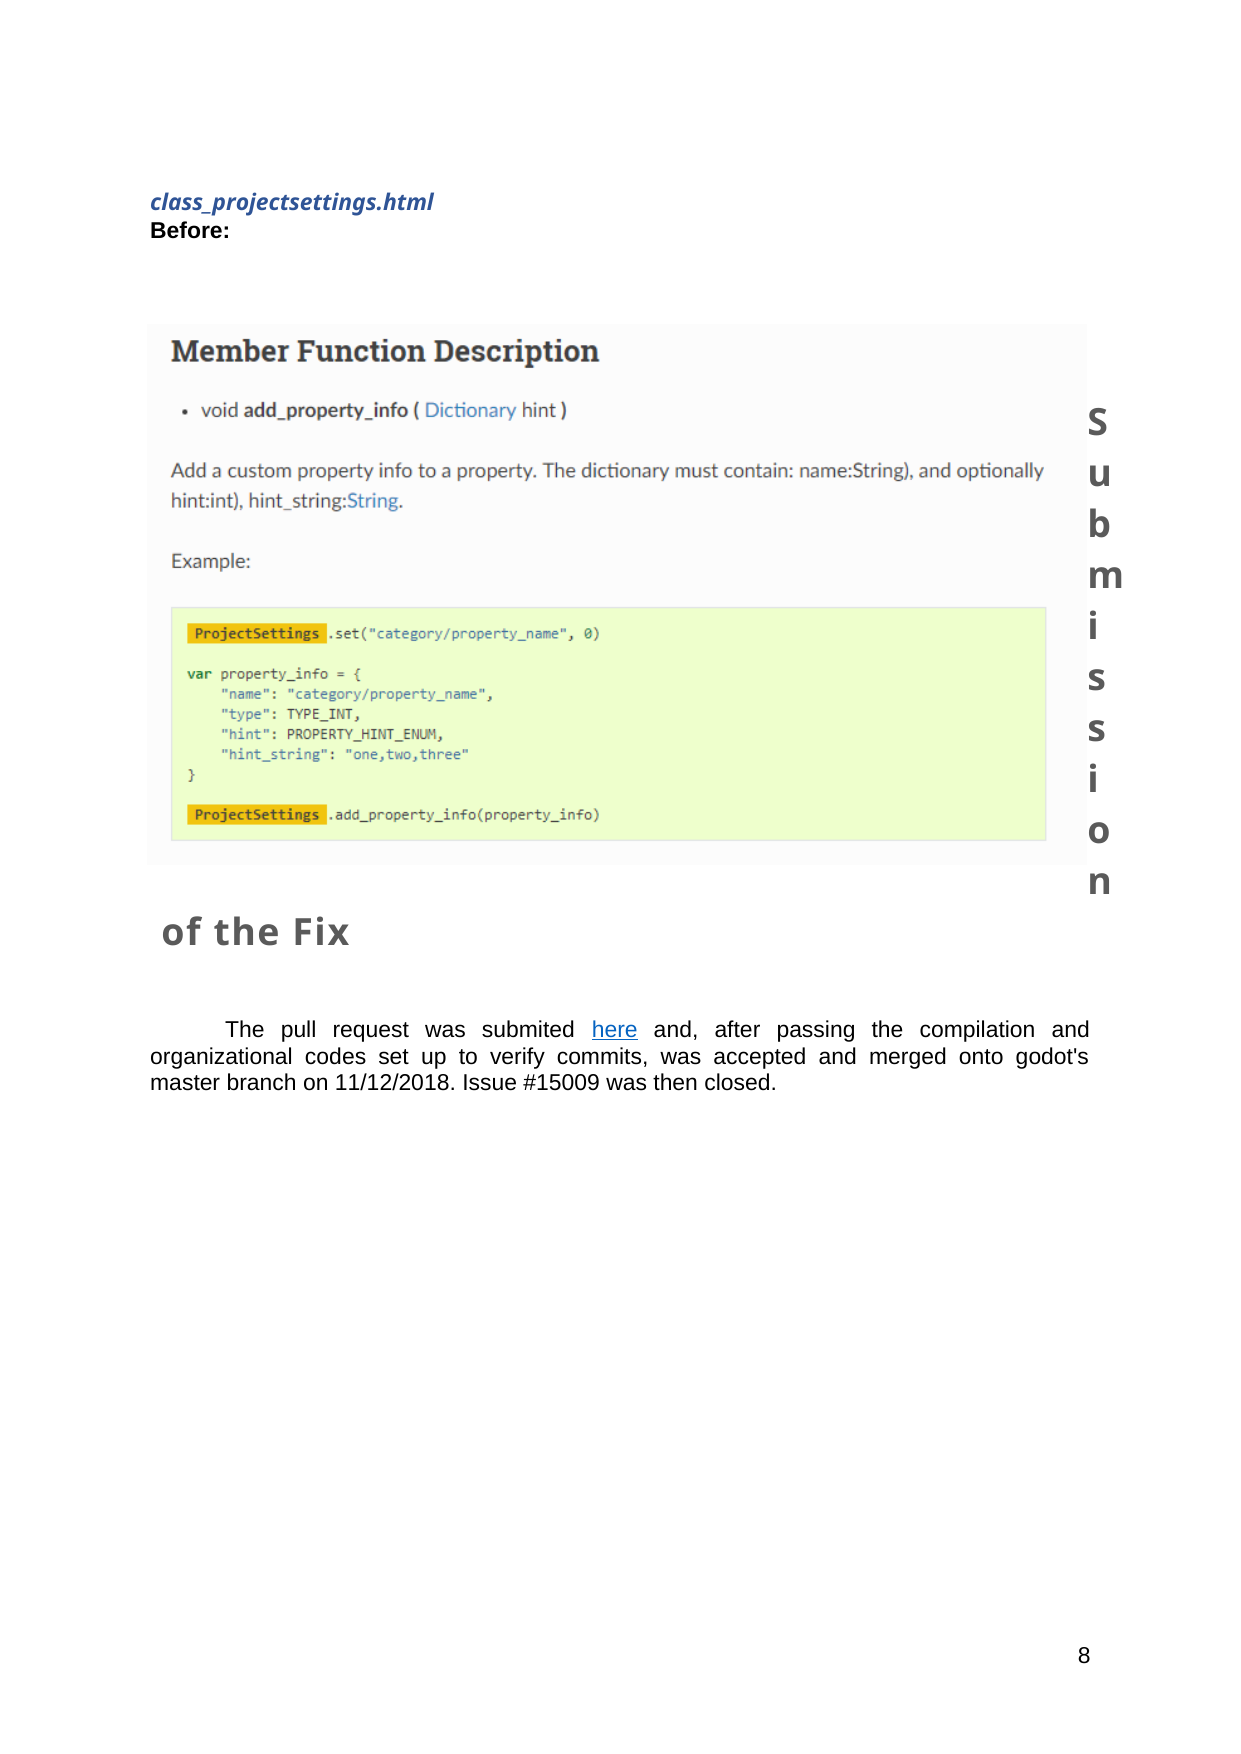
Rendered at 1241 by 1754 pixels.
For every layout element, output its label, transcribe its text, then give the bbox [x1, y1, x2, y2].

subtitle Submission of the Fix [150, 395, 1090, 957]
picture [146, 324, 1088, 865]
text Before: [150, 217, 1090, 243]
subtitle class_projectsettings.html [150, 185, 1090, 217]
text The pull request was submited here and, after passing the compilation and organizational codes set up to verify commits, was accepted and merged onto godot's master branch on 11/12/2018. Issue #15009 was then closed. [150, 1016, 1090, 1095]
